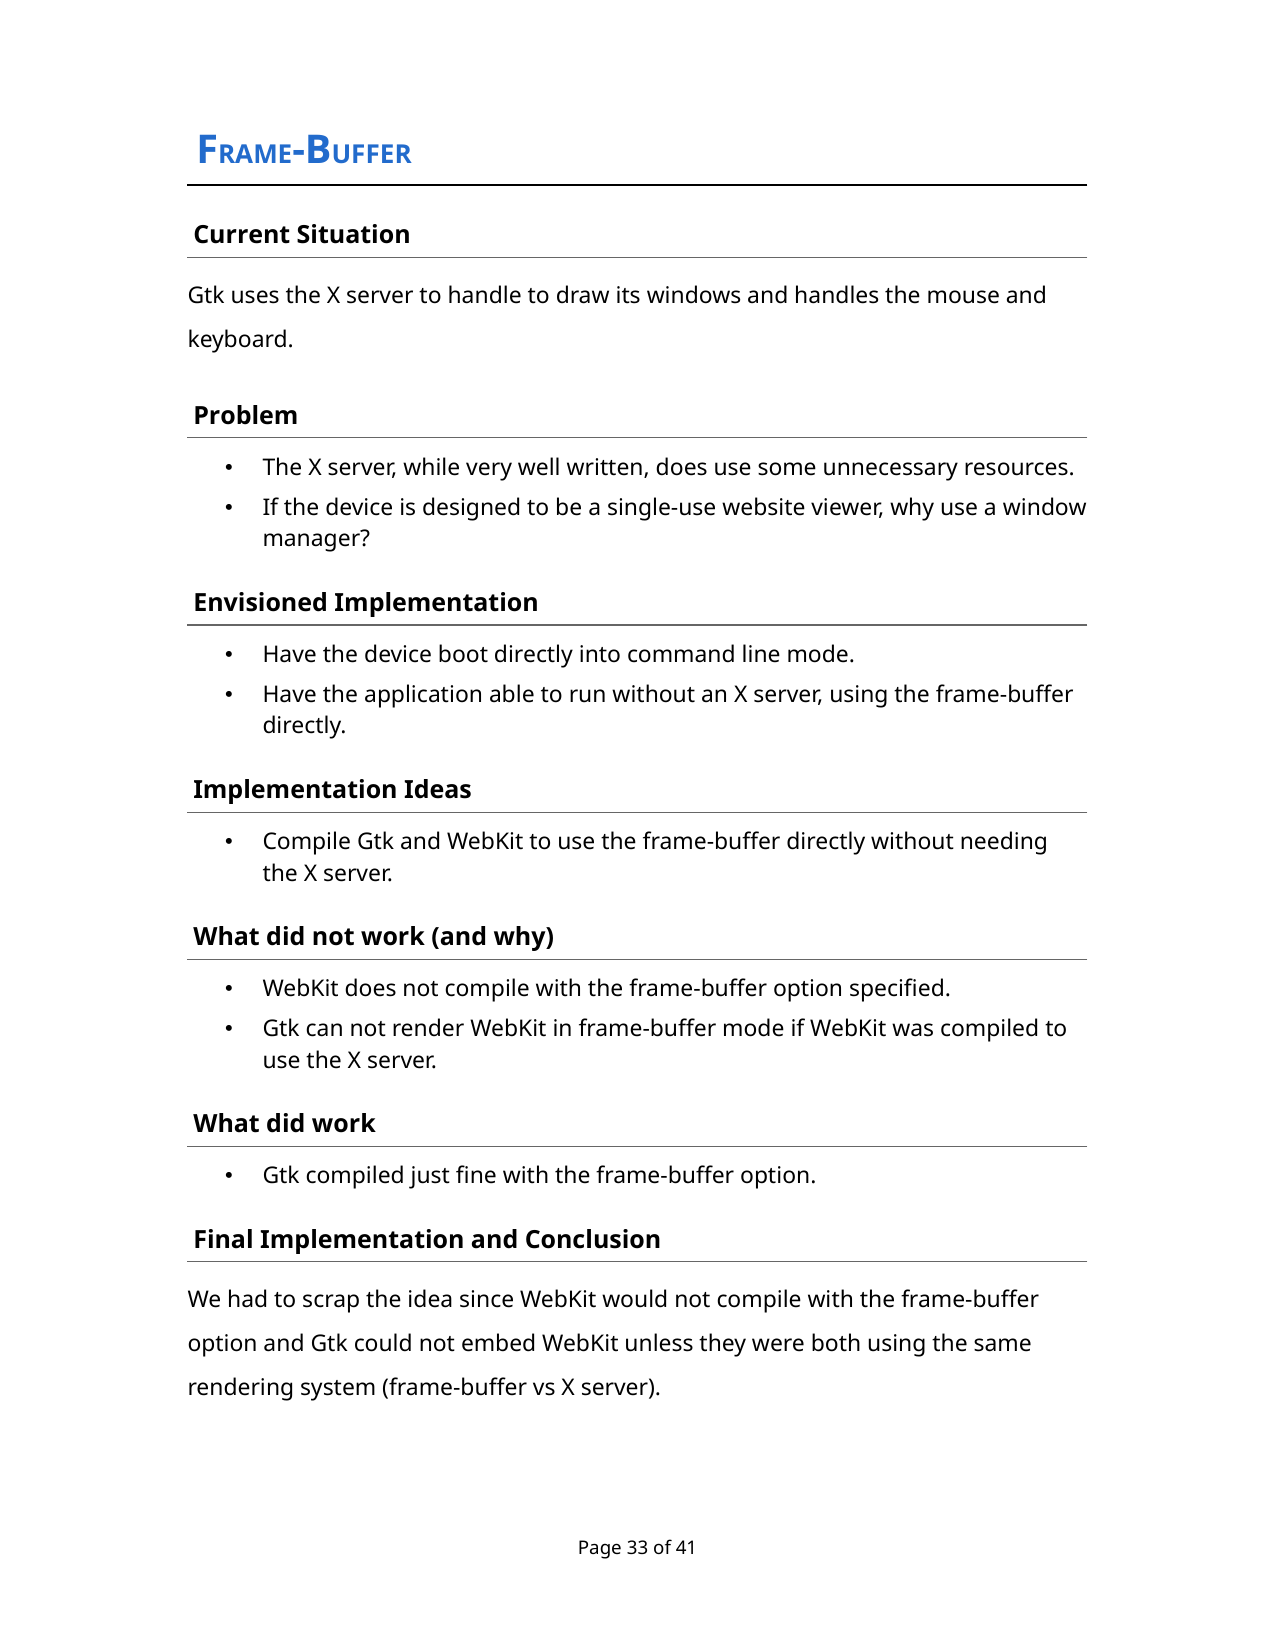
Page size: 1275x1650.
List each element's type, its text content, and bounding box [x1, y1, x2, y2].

subtitle Problem [187, 392, 1087, 437]
text Gtk uses the X server to handle to draw its windows and handles the mouse and keyboard. [187, 279, 1087, 354]
list WebKit does not compile with the frame-buffer option specified. [225, 972, 1087, 1003]
subtitle Current Situation [187, 211, 1087, 257]
list Have the device boot directly into command line mode. [225, 638, 1087, 669]
subtitle What did work [187, 1100, 1087, 1146]
subtitle Frame-Buffer [187, 112, 1087, 184]
list The X server, while very well written, does use some unnecessary resources. [225, 451, 1087, 482]
list Gtk compiled just fine with the frame-buffer option. [225, 1159, 1087, 1191]
subtitle Implementation Ideas [187, 766, 1087, 812]
text We had to scrap the idea since WebKit would not compile with the frame-buffer option and Gtk could not embed WebKit unless they were both using the same rendering system (frame-buffer vs X server). [187, 1283, 1087, 1402]
list Compile Gtk and WebKit to use the frame-buffer directly without needing the X server. [225, 825, 1087, 888]
subtitle Envisioned Implementation [187, 579, 1087, 624]
list Gtk can not render WebKit in frame-buffer mode if WebKit was compiled to use the X server. [225, 1012, 1087, 1075]
list Have the application able to run without an X server, using the frame-buffer directly. [225, 678, 1087, 741]
subtitle What did not work (and why) [187, 913, 1087, 959]
subtitle Final Implementation and Conclusion [187, 1216, 1087, 1261]
list If the device is designed to be a single-use website viewer, why use a window manager? [225, 491, 1087, 554]
